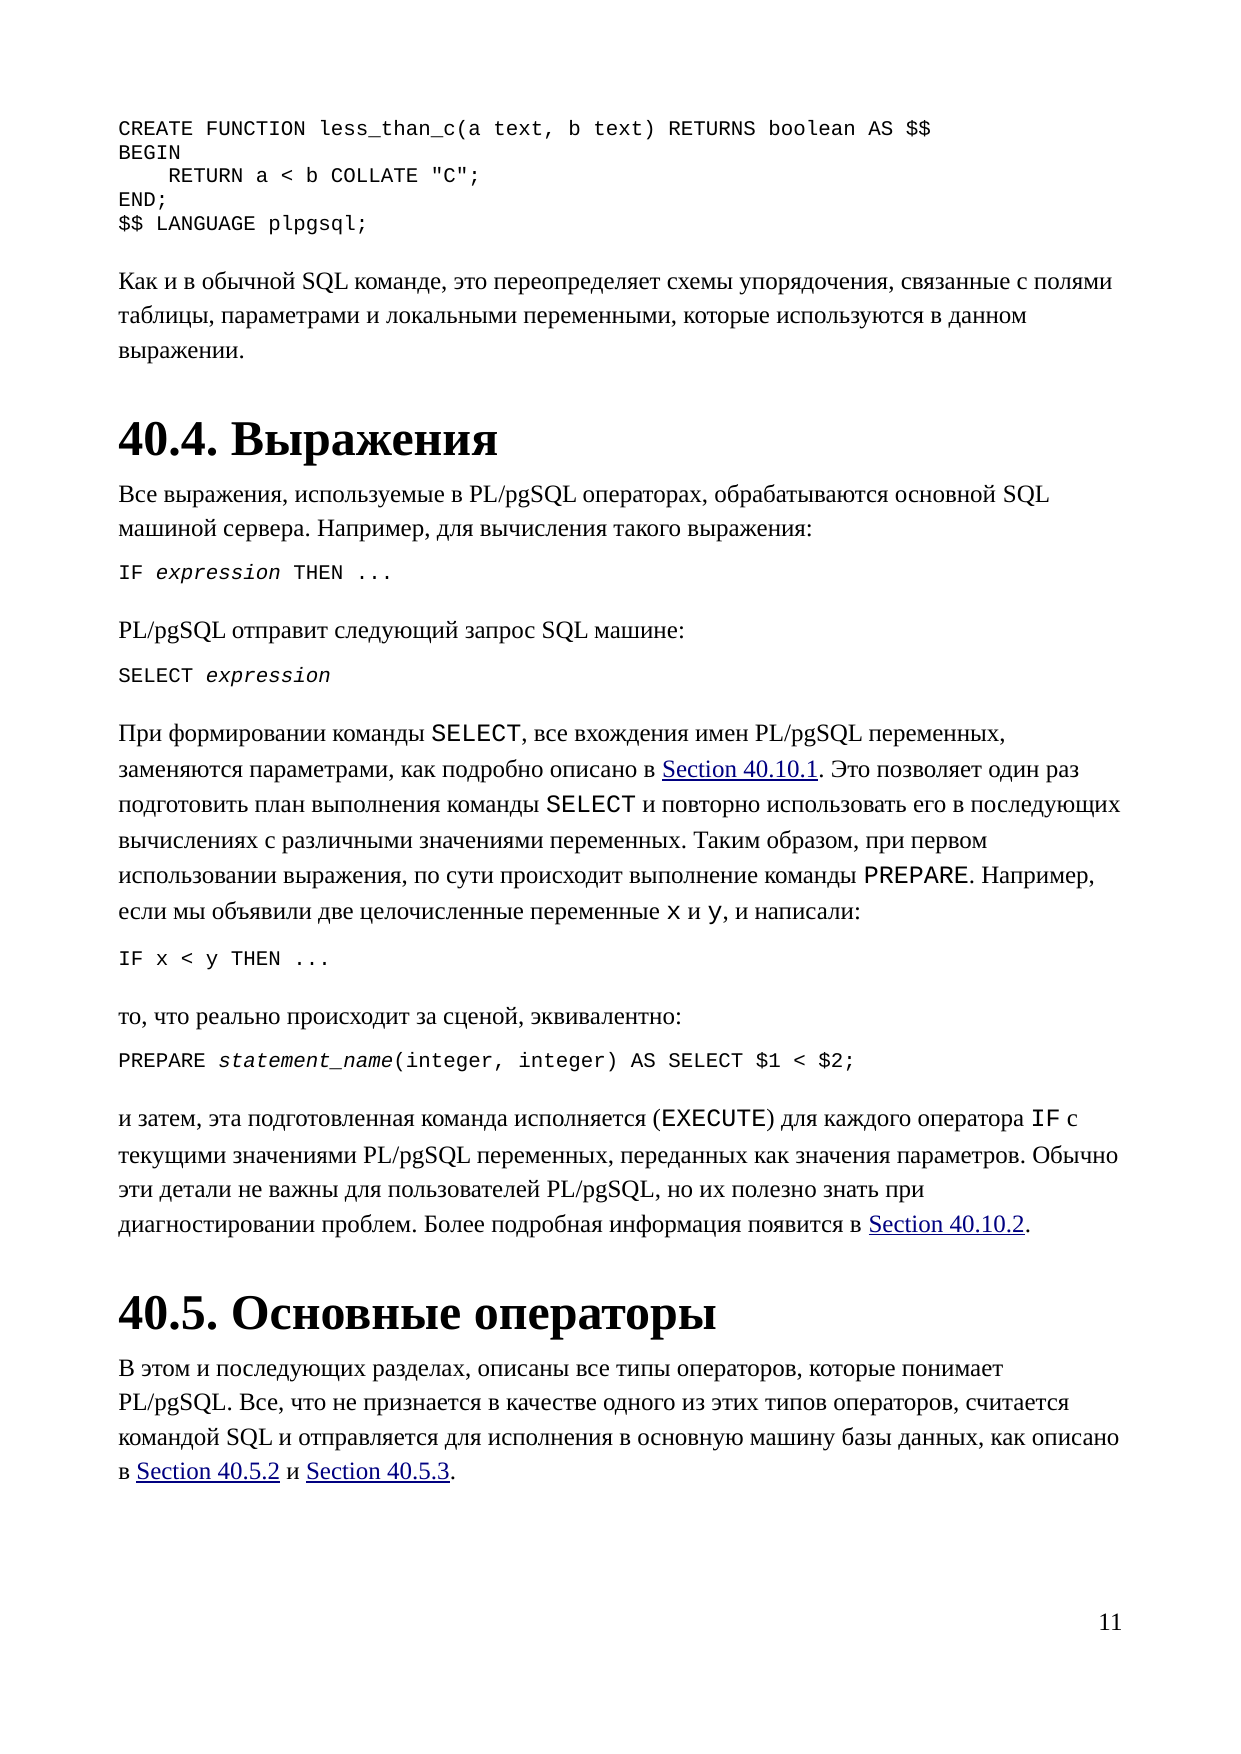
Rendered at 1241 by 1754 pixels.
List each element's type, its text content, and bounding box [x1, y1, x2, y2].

text то, что реально происходит за сценой, эквивалентно: [118, 1001, 1122, 1030]
text Все выражения, используемые в PL/pgSQL операторах, обрабатываются основной SQL машиной сервера. Например, для вычисления такого выражения: [118, 479, 1122, 542]
text и затем, эта подготовленная команда исполняется (EXECUTE) для каждого оператора IF с текущими значениями PL/pgSQL переменных, переданных как значения параметров. Обычно эти детали не важны для пользователей PL/pgSQL, но их полезно знать при диагностировании проблем. Более подробная информация появится в Section 40.10.2. [118, 1103, 1122, 1237]
text Как и в обычной SQL команде, это переопределяет схемы упорядочения, связанные с полями таблицы, параметрами и локальными переменными, которые используются в данном выражении. [118, 266, 1122, 363]
subtitle 40.5. Основные операторы [118, 1283, 1122, 1340]
text CREATE FUNCTION less_than_c(a text, b text) RETURNS boolean AS $$ [118, 118, 1122, 142]
text PREPARE statement_name(integer, integer) AS SELECT $1 < $2; [118, 1050, 1122, 1074]
text RETURN a < b COLLATE "C"; [118, 165, 1122, 189]
text BEGIN [118, 142, 1122, 165]
text При формировании команды SELECT, все вхождения имен PL/pgSQL переменных, заменяются параметрами, как подробно описано в Section 40.10.1. Это позволяет один раз подготовить план выполнения команды SELECT и повторно использовать его в последующих вычислениях с различными значениями переменных. Таким образом, при первом использовании выражения, по сути происходит выполнение команды PREPARE. Например, если мы объявили две целочисленные переменные x и y, и написали: [118, 718, 1122, 927]
text PL/pgSQL отправит следующий запрос SQL машине: [118, 616, 1122, 644]
text IF expression THEN ... [118, 562, 1122, 586]
text END; [118, 189, 1122, 213]
text IF x < y THEN ... [118, 948, 1122, 972]
text $$ LANGUAGE plpgsql; [118, 213, 1122, 236]
subtitle 40.4. Выражения [118, 409, 1122, 466]
text SELECT expression [118, 664, 1122, 688]
text В этом и последующих разделах, описаны все типы операторов, которые понимает PL/pgSQL. Все, что не признается в качестве одного из этих типов операторов, считается командой SQL и отправляется для исполнения в основную машину базы данных, как описано в Section 40.5.2 и Section 40.5.3. [118, 1353, 1122, 1485]
